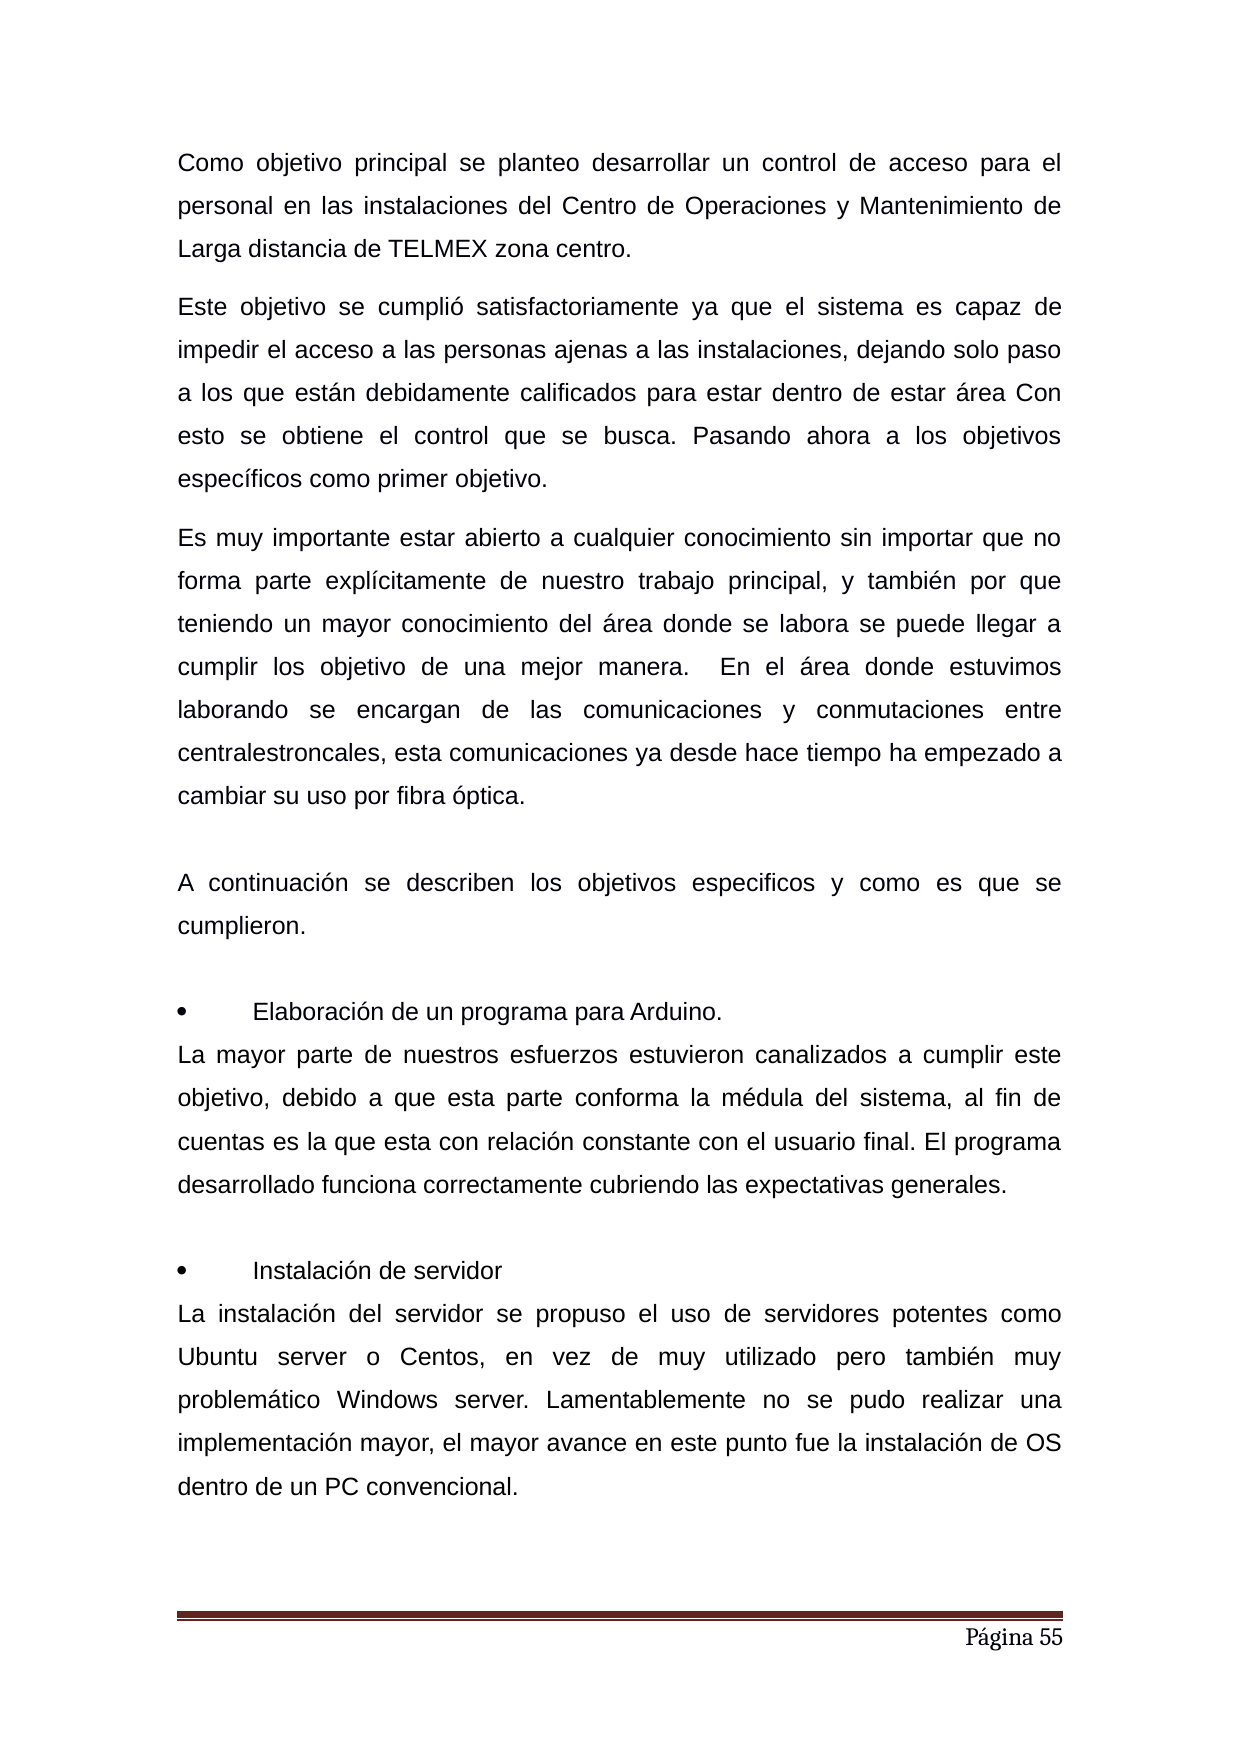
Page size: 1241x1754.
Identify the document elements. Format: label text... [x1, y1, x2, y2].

list Instalación de servidor [177, 1256, 1063, 1285]
list Elaboración de un programa para Arduino. [177, 997, 1063, 1026]
text Es muy importante estar abierto a cualquier conocimiento sin importar que no forma parte explícitamente de nuestro trabajo principal, y también por que teniendo un mayor conocimiento del área donde se labora se puede llegar a cumplir los objetivo de una mejor manera. En el área donde estuvimos laborando se encargan de las comunicaciones y conmutaciones entre centralestroncales, esta comunicaciones ya desde hace tiempo ha empezado a cambiar su uso por fibra óptica. [177, 523, 1063, 810]
text La mayor parte de nuestros esfuerzos estuvieron canalizados a cumplir este objetivo, debido a que esta parte conforma la médula del sistema, al fin de cuentas es la que esta con relación constante con el usuario final. El programa desarrollado funciona correctamente cubriendo las expectativas generales. [177, 1040, 1063, 1198]
text Este objetivo se cumplió satisfactoriamente ya que el sistema es capaz de impedir el acceso a las personas ajenas a las instalaciones, dejando solo paso a los que están debidamente calificados para estar dentro de estar área Con esto se obtiene el control que se busca. Pasando ahora a los objetivos específicos como primer objetivo. [177, 292, 1063, 493]
text La instalación del servidor se propuso el uso de servidores potentes como Ubuntu server o Centos, en vez de muy utilizado pero también muy problemático Windows server. Lamentablemente no se pudo realizar una implementación mayor, el mayor avance en este punto fue la instalación de OS dentro de un PC convencional. [177, 1299, 1063, 1500]
text Como objetivo principal se planteo desarrollar un control de acceso para el personal en las instalaciones del Centro de Operaciones y Mantenimiento de Larga distancia de TELMEX zona centro. [177, 148, 1063, 263]
text A continuación se describen los objetivos especificos y como es que se cumplieron. [177, 868, 1063, 939]
